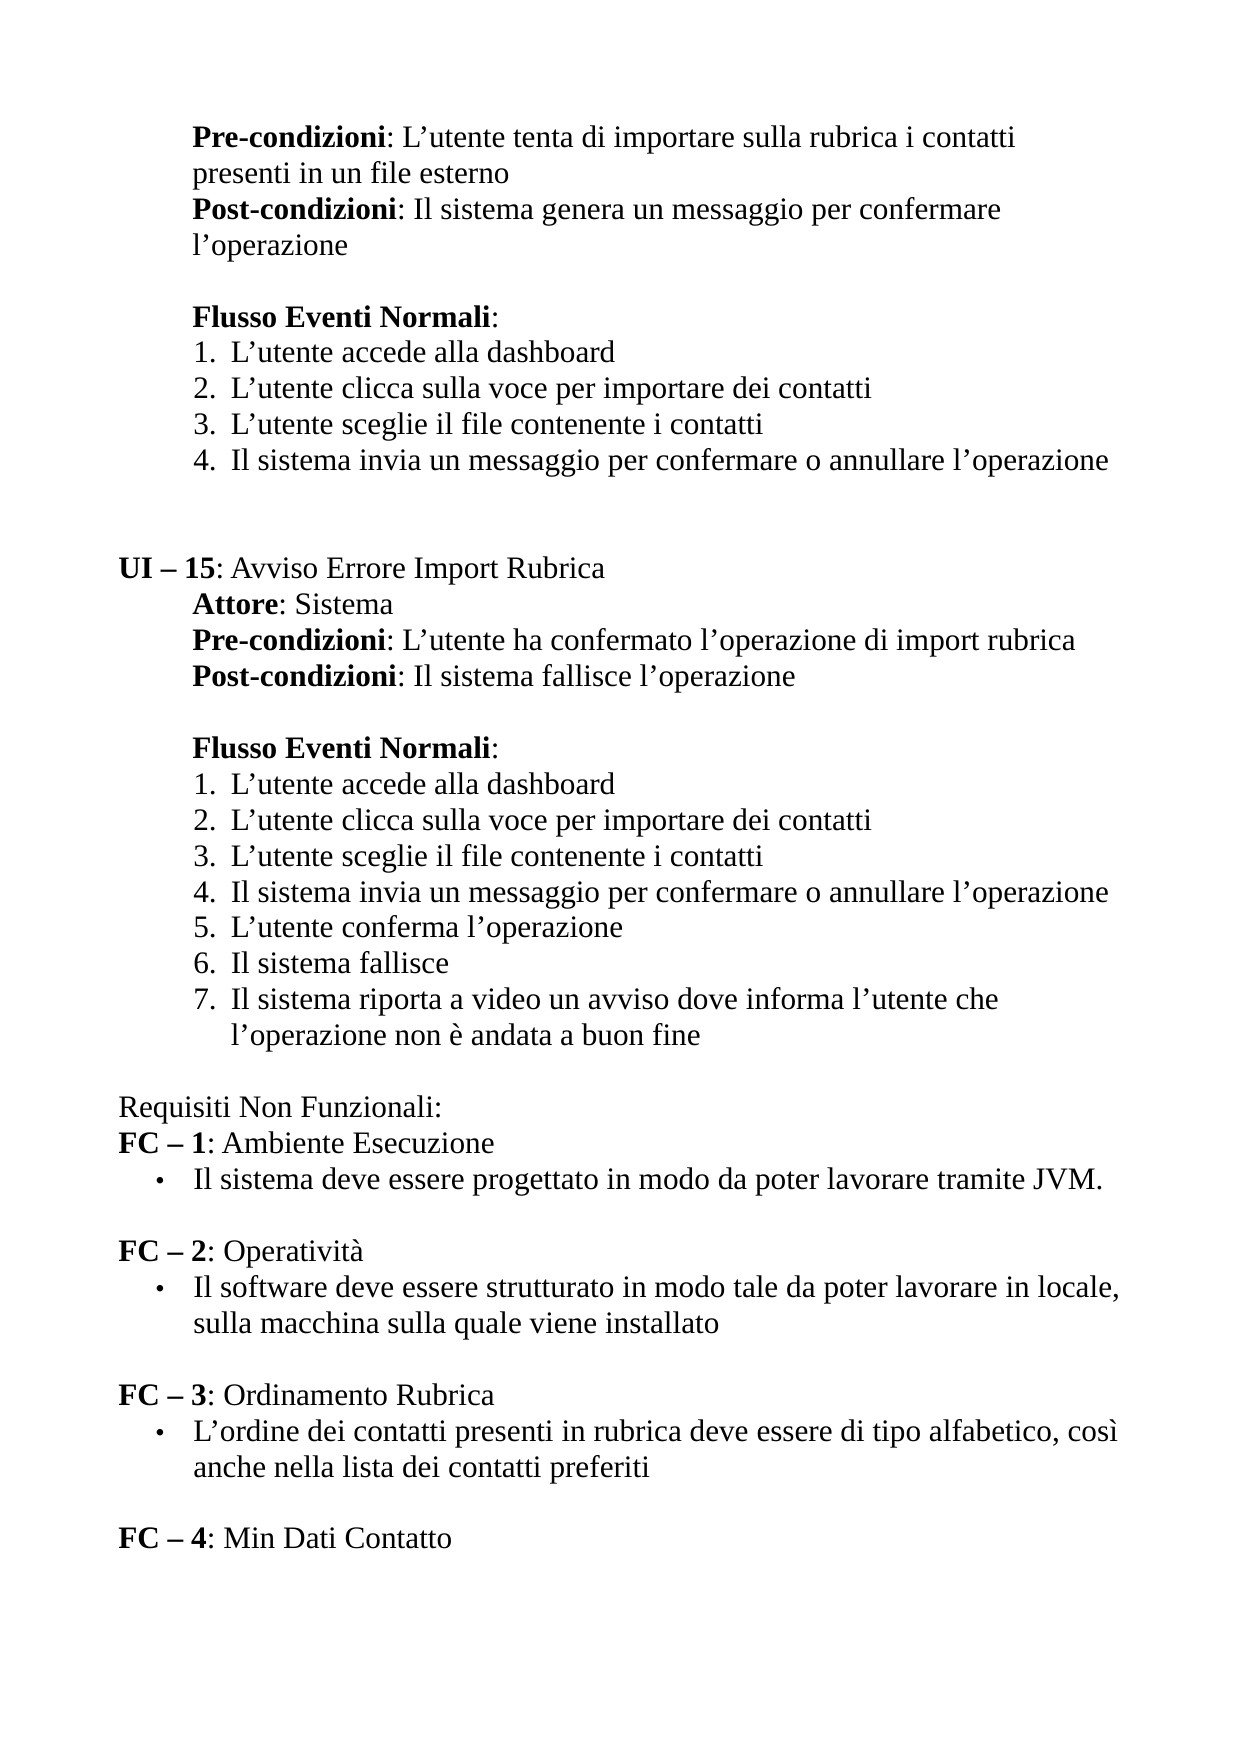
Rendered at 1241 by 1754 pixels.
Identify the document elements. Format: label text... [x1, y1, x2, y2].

list Il sistema riporta a video un avviso dove informa l’utente che l’operazione non è andata a buon fine [193, 981, 1122, 1052]
list L’utente clicca sulla voce per importare dei contatti [193, 801, 1122, 837]
text FC – 1: Ambiente Esecuzione [118, 1124, 1122, 1160]
text Flusso Eventi Normali: [118, 729, 1122, 765]
text Requisiti Non Funzionali: [118, 1088, 1122, 1124]
list Il sistema invia un messaggio per confermare o annullare l’operazione [193, 873, 1122, 909]
text FC – 3: Ordinamento Rubrica [118, 1376, 1122, 1412]
text Post-condizioni: Il sistema fallisce l’operazione [118, 657, 1122, 693]
list L’ordine dei contatti presenti in rubrica deve essere di tipo alfabetico, così anche nella lista dei contatti preferiti [156, 1412, 1122, 1484]
text FC – 4: Min Dati Contatto [118, 1520, 1122, 1556]
list L’utente sceglie il file contenente i contatti [193, 837, 1122, 873]
list L’utente conferma l’operazione [193, 909, 1122, 945]
text FC – 2: Operatività [118, 1232, 1122, 1268]
text Pre-condizioni: L’utente ha confermato l’operazione di import rubrica [118, 621, 1122, 657]
list Il sistema invia un messaggio per confermare o annullare l’operazione [193, 442, 1122, 477]
list Il software deve essere strutturato in modo tale da poter lavorare in locale, sulla macchina sulla quale viene installato [156, 1268, 1122, 1340]
list L’utente accede alla dashboard [193, 334, 1122, 370]
list L’utente sceglie il file contenente i contatti [193, 406, 1122, 442]
list Il sistema fallisce [193, 945, 1122, 981]
text Pre-condizioni: L’utente tenta di importare sulla rubrica i contatti presenti in un file esterno [118, 118, 1122, 190]
text Attore: Sistema [118, 585, 1122, 621]
list L’utente clicca sulla voce per importare dei contatti [193, 370, 1122, 406]
text Post-condizioni: Il sistema genera un messaggio per confermare l’operazione [118, 190, 1122, 262]
text Flusso Eventi Normali: [118, 298, 1122, 334]
list Il sistema deve essere progettato in modo da poter lavorare tramite JVM. [156, 1160, 1122, 1196]
text UI – 15: Avviso Errore Import Rubrica [118, 549, 1122, 585]
list L’utente accede alla dashboard [193, 765, 1122, 801]
